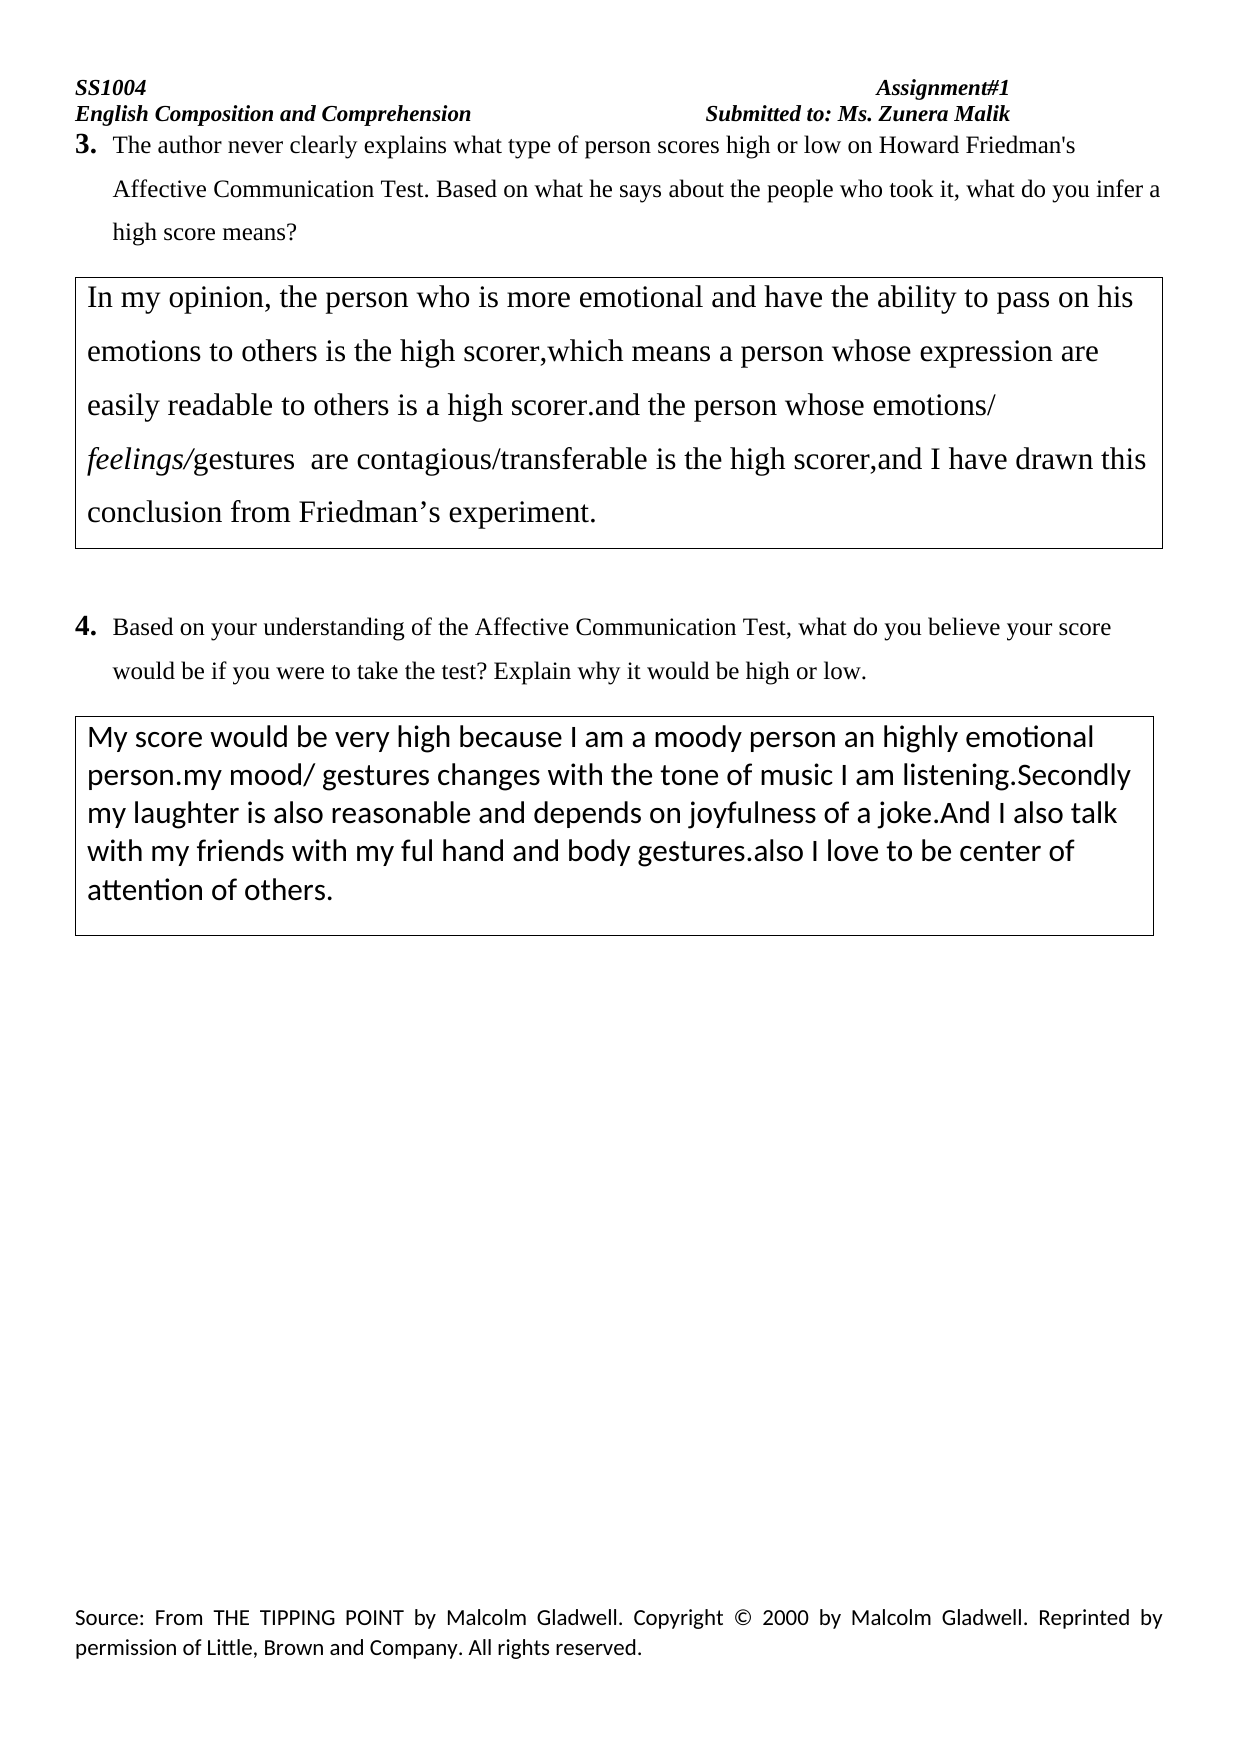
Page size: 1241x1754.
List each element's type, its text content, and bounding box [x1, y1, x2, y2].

table_header In my opinion, the person who is more emotional and have the ability to pass on his emotions to others is the high scorer,which means a person whose expression are easily readable to others is a high scorer.and the person whose emotions/ feelings/gestures are contagious/transferable is the high scorer,and I have drawn this conclusion from Friedman’s experiment. [76, 278, 1162, 548]
list Based on your understanding of the Affective Communication Test, what do you believe your score would be if you were to take the test? Explain why it would be high or low. [75, 608, 1165, 685]
table_header My score would be very high because I am a moody person an highly emotional person.my mood/ gestures changes with the tone of music I am listening.Secondly my laughter is also reasonable and depends on joyfulness of a joke.And I also talk with my friends with my ful hand and body gestures.also I love to be center of attention of others. [76, 717, 1153, 935]
list The author never clearly explains what type of person scores high or low on Howard Friedman's Affective Communication Test. Based on what he says about the people who took it, what do you infer a high score means? [75, 126, 1165, 246]
